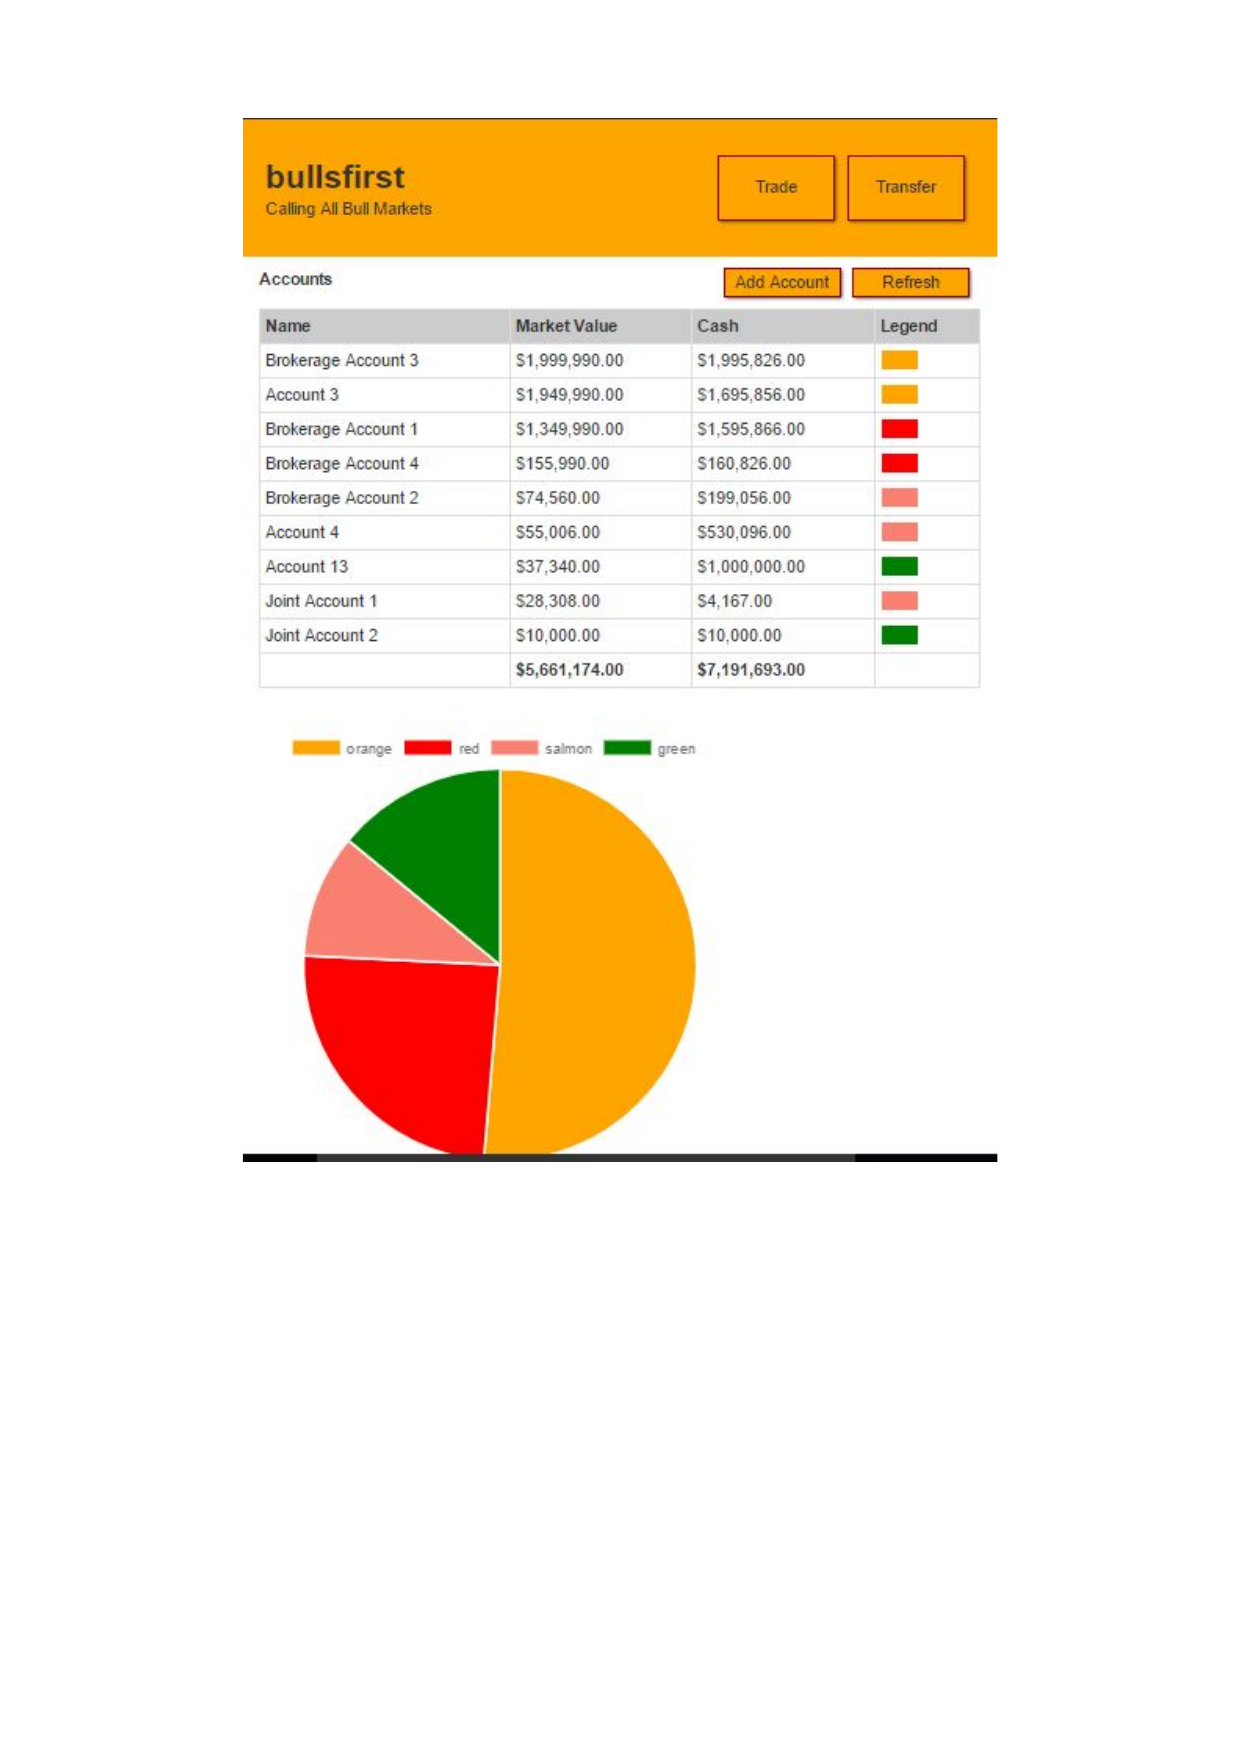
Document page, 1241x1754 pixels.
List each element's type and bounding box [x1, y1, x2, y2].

picture [242, 118, 998, 1162]
